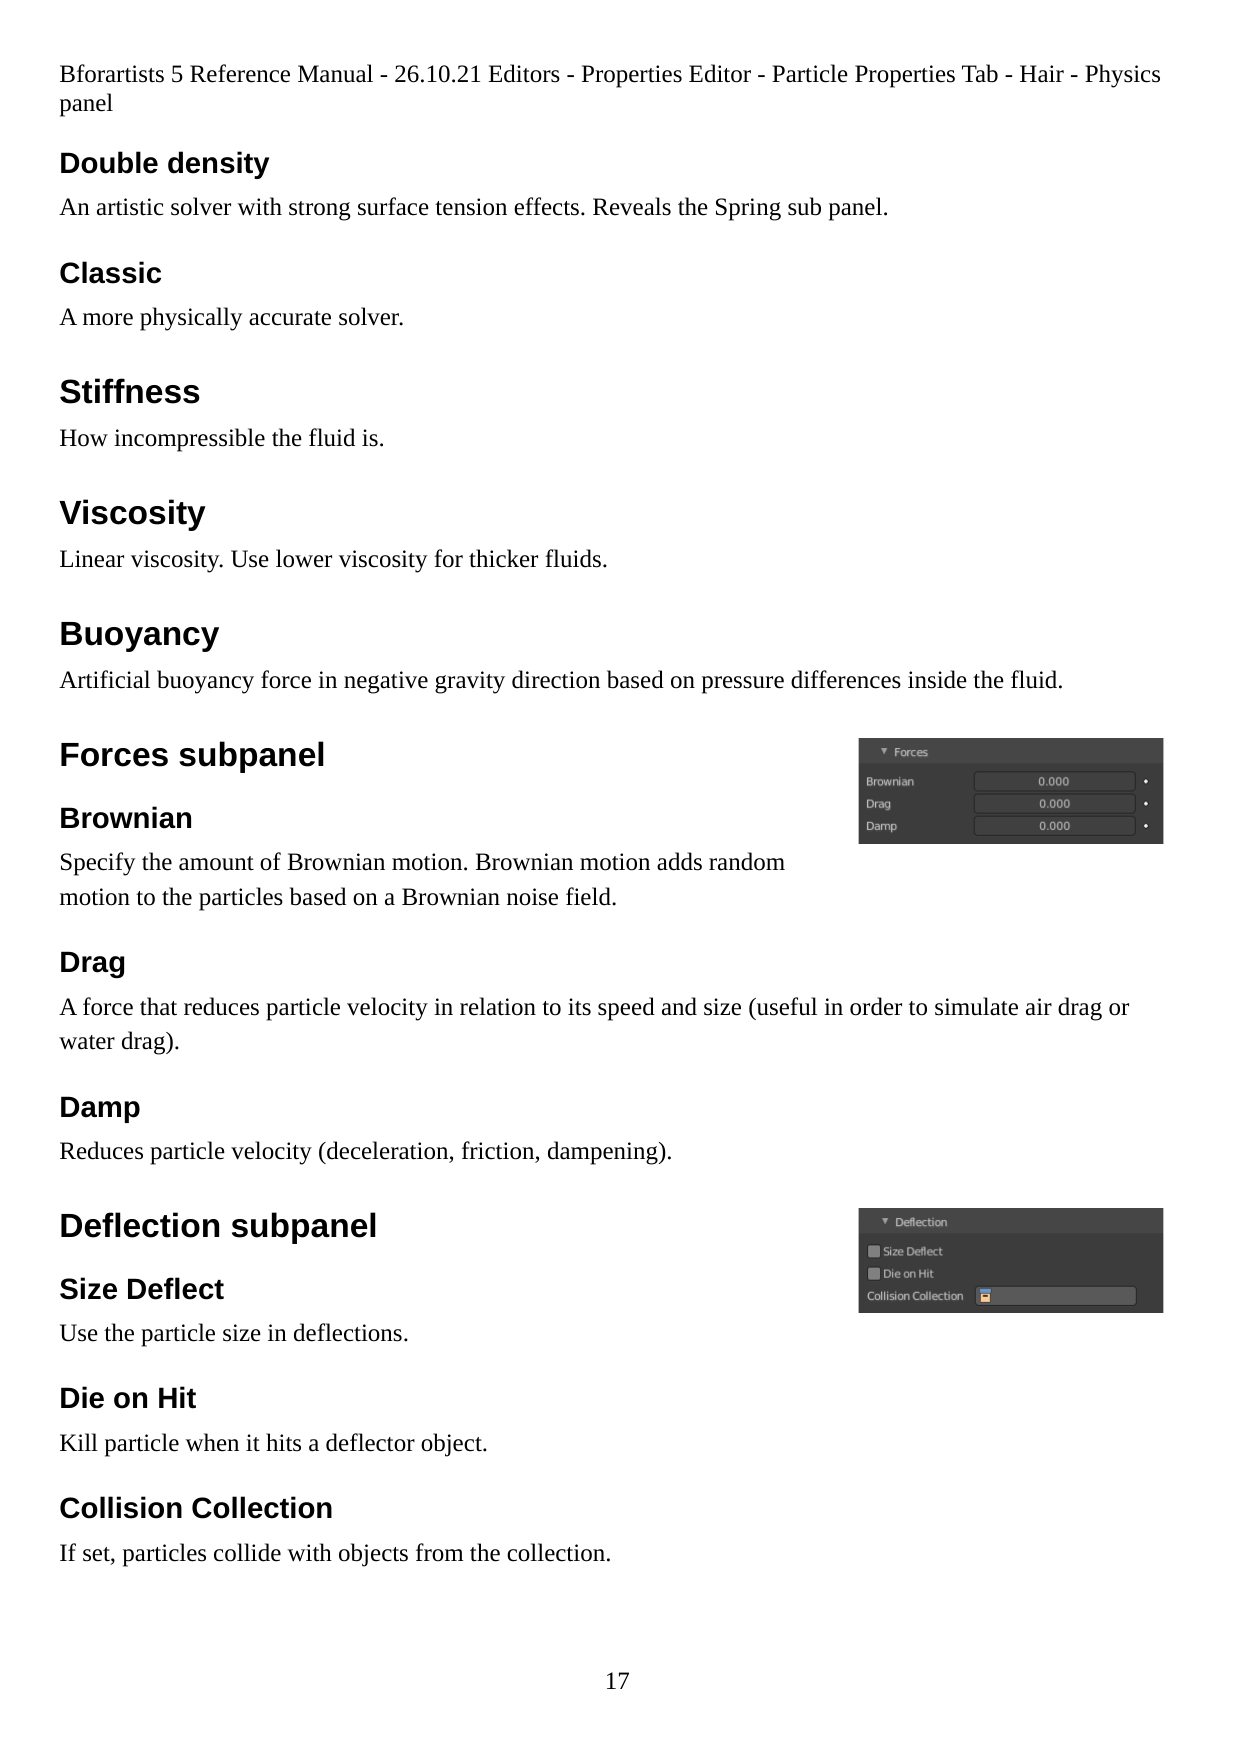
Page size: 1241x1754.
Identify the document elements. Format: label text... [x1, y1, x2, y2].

subtitle Forces subpanel [59, 735, 1181, 774]
subtitle [1164, 1272, 1181, 1305]
picture [858, 738, 1164, 844]
subtitle Collision Collection [59, 1491, 1181, 1525]
text Specify the amount of Brownian motion. Brownian motion adds random motion to the particles based on a Brownian noise field. [59, 847, 1181, 910]
subtitle Viscosity [59, 493, 1181, 532]
subtitle [1164, 801, 1181, 835]
picture [858, 1208, 1164, 1313]
text A more physically accurate solver. [59, 302, 1181, 331]
subtitle Buoyancy [59, 614, 1181, 653]
text If set, particles collide with objects from the collection. [59, 1538, 1181, 1566]
subtitle Drag [59, 945, 1181, 979]
text Kill particle when it hits a deflector object. [59, 1428, 1181, 1456]
text Use the particle size in deflections. [59, 1318, 1181, 1347]
subtitle Brownian [59, 801, 858, 835]
text Artificial buoyancy force in negative gravity direction based on pressure differences inside the fluid. [59, 665, 1181, 694]
subtitle Die on Hit [59, 1381, 1181, 1415]
subtitle Stiffness [59, 372, 1181, 411]
text How incompressible the fluid is. [59, 423, 1181, 452]
subtitle Double density [59, 146, 1181, 180]
text Linear viscosity. Use lower viscosity for thicker fluids. [59, 544, 1181, 573]
text Reduces particle velocity (deceleration, friction, dampening). [59, 1136, 1181, 1165]
subtitle Size Deflect [59, 1272, 858, 1305]
subtitle Deflection subpanel [59, 1206, 1181, 1244]
subtitle Classic [59, 256, 1181, 290]
text A force that reduces particle velocity in relation to its speed and size (useful in order to simulate air drag or water drag). [59, 992, 1181, 1055]
subtitle Damp [59, 1090, 1181, 1123]
text An artistic solver with strong surface tension effects. Reveals the Spring sub panel. [59, 192, 1181, 221]
